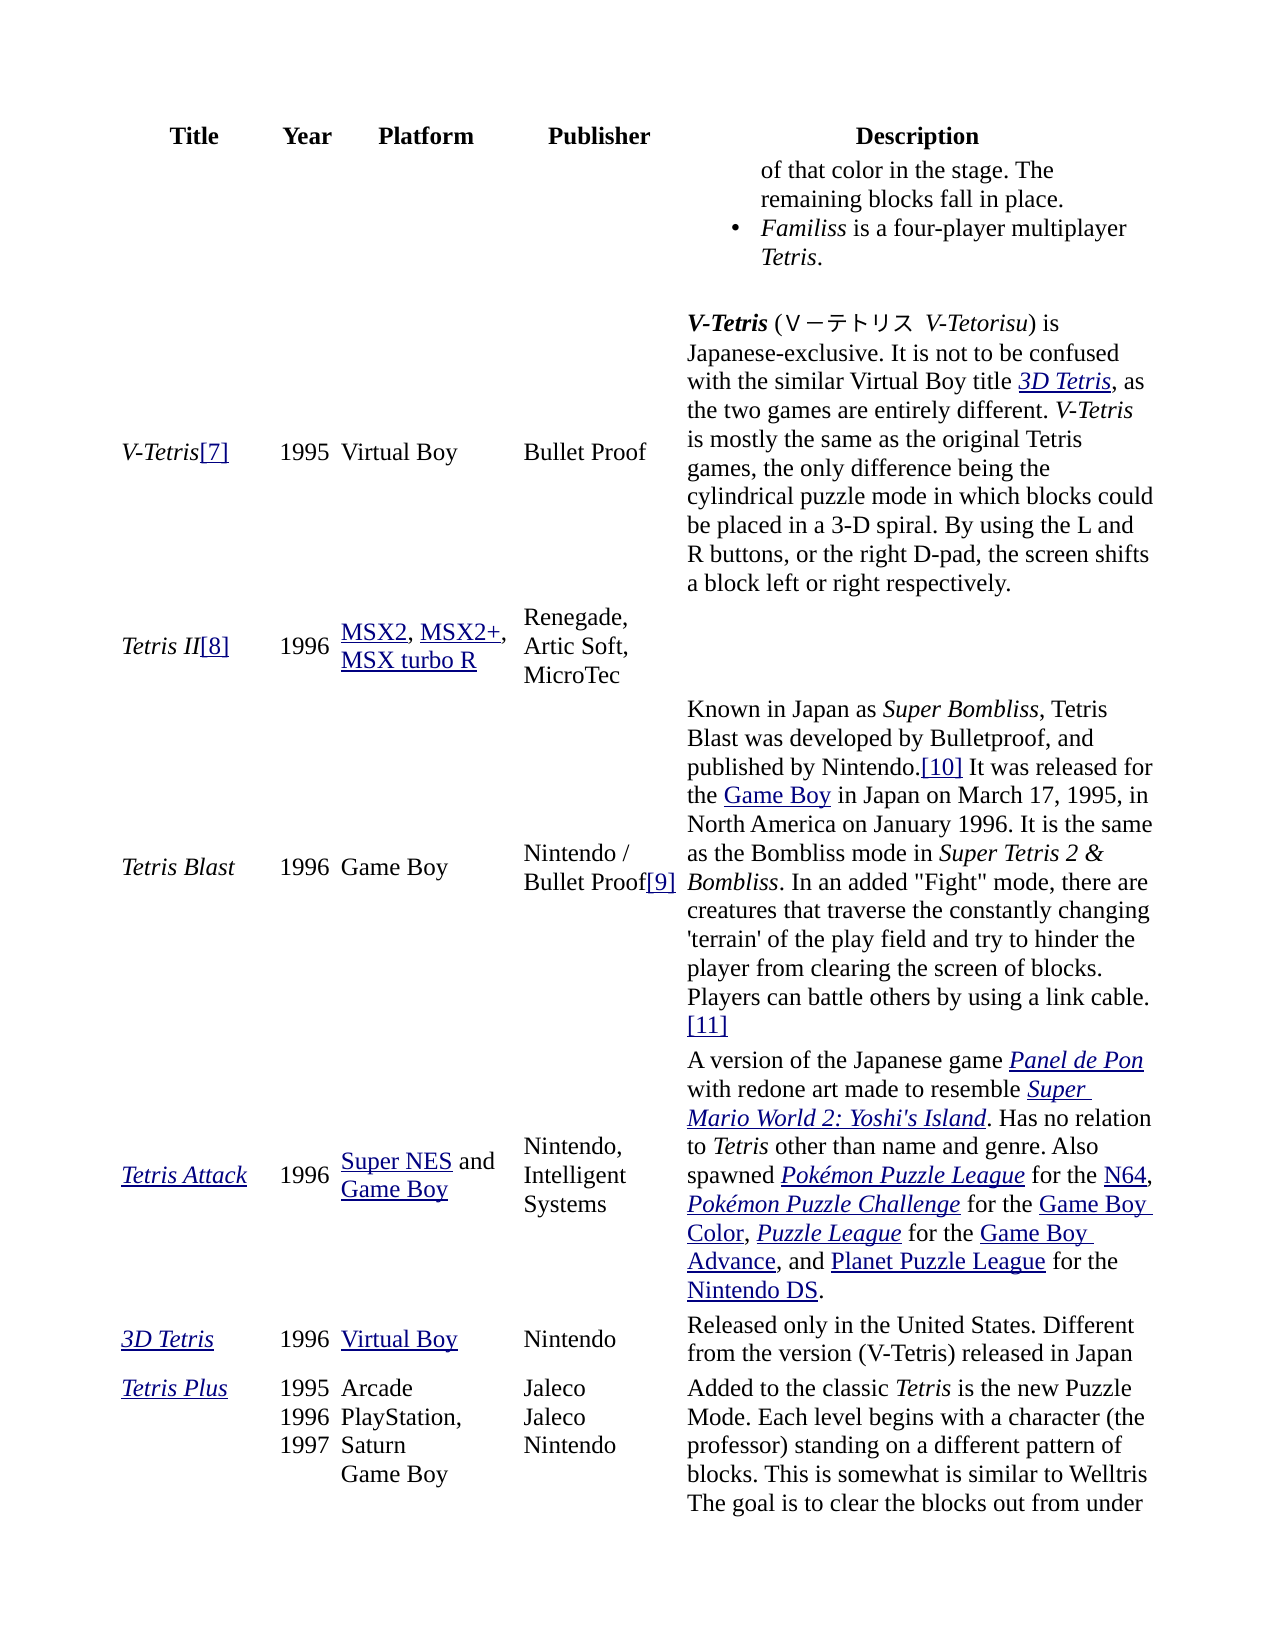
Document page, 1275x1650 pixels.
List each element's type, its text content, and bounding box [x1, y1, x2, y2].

table_cell MSX2, MSX2+, MSX turbo R [338, 599, 520, 691]
table_cell [684, 599, 1157, 691]
table_cell Virtual Boy [338, 1307, 520, 1370]
table_header Year [276, 118, 338, 153]
table_cell 1995 1996 1997 [276, 1370, 338, 1520]
table_cell A version of the Japanese game Panel de Pon with redone art made to resemble Super Mario World 2: Yoshi's Island. Has no relation to Tetris other than name and genre. Also spawned Pokémon Puzzle League for the N64, Pokémon Puzzle Challenge for the Game Boy Color, Puzzle League for the Game Boy Advance, and Planet Puzzle League for the Nintendo DS. [684, 1042, 1157, 1307]
table_cell [520, 153, 684, 303]
table_cell [338, 153, 520, 303]
table_cell Nintendo [520, 1307, 684, 1370]
table_cell Added to the classic Tetris is the new Puzzle Mode. Each level begins with a character (the professor) standing on a different pattern of blocks. This is somewhat is similar to Welltris The goal is to clear the blocks out from under [684, 1370, 1157, 1520]
table_cell 1996 [276, 1042, 338, 1307]
table_cell [118, 153, 276, 303]
table_cell V-Tetris (Ｖ－テトリス V-Tetorisu) is Japanese-exclusive. It is not to be confused with the similar Virtual Boy title 3D Tetris, as the two games are entirely different. V-Tetris is mostly the same as the original Tetris games, the only difference being the cylindrical puzzle mode in which blocks could be placed in a 3-D spiral. By using the L and R buttons, or the right D-pad, the screen shifts a block left or right respectively. [684, 303, 1157, 599]
table_cell 1996 [276, 1307, 338, 1370]
table_cell 1996 [276, 599, 338, 691]
table_cell 3D Tetris [118, 1307, 276, 1370]
table_header Description [684, 118, 1157, 153]
table_cell Game Boy [338, 691, 520, 1042]
table_cell Tetris II[8] [118, 599, 276, 691]
table_cell Known in Japan as Super Bombliss, Tetris Blast was developed by Bulletproof, and published by Nintendo.[10] It was released for the Game Boy in Japan on March 17, 1995, in North America on January 1996. It is the same as the Bombliss mode in Super Tetris 2 & Bombliss. In an added "Fight" mode, there are creatures that traverse the constantly changing 'terrain' of the play field and try to hinder the player from clearing the screen of blocks. Players can battle others by using a link cable.[11] [684, 691, 1157, 1042]
table_cell Tetris Plus [118, 1370, 276, 1520]
table_header Platform [338, 118, 520, 153]
table_cell Virtual Boy [338, 303, 520, 599]
table_cell Super NES and Game Boy [338, 1042, 520, 1307]
table_cell Released only in the United States. Different from the version (V-Tetris) released in Japan [684, 1307, 1157, 1370]
table_cell Nintendo, Intelligent Systems [520, 1042, 684, 1307]
table_cell 1995 [276, 303, 338, 599]
table_cell Renegade, Artic Soft, MicroTec [520, 599, 684, 691]
table_cell Tetris Blast [118, 691, 276, 1042]
table_cell Bullet Proof [520, 303, 684, 599]
table_header Title [118, 118, 276, 153]
table_cell [276, 153, 338, 303]
table_cell 1996 [276, 691, 338, 1042]
table_header Publisher [520, 118, 684, 153]
table_cell Tetris Attack [118, 1042, 276, 1307]
table_cell V-Tetris[7] [118, 303, 276, 599]
table_cell Jaleco Jaleco Nintendo [520, 1370, 684, 1520]
table_cell Nintendo / Bullet Proof[9] [520, 691, 684, 1042]
table_cell Arcade PlayStation, Saturn Game Boy [338, 1370, 520, 1520]
table_cell of that color in the stage. The remaining blocks fall in place. Familiss is a four-player multiplayer Tetris. [684, 153, 1157, 303]
